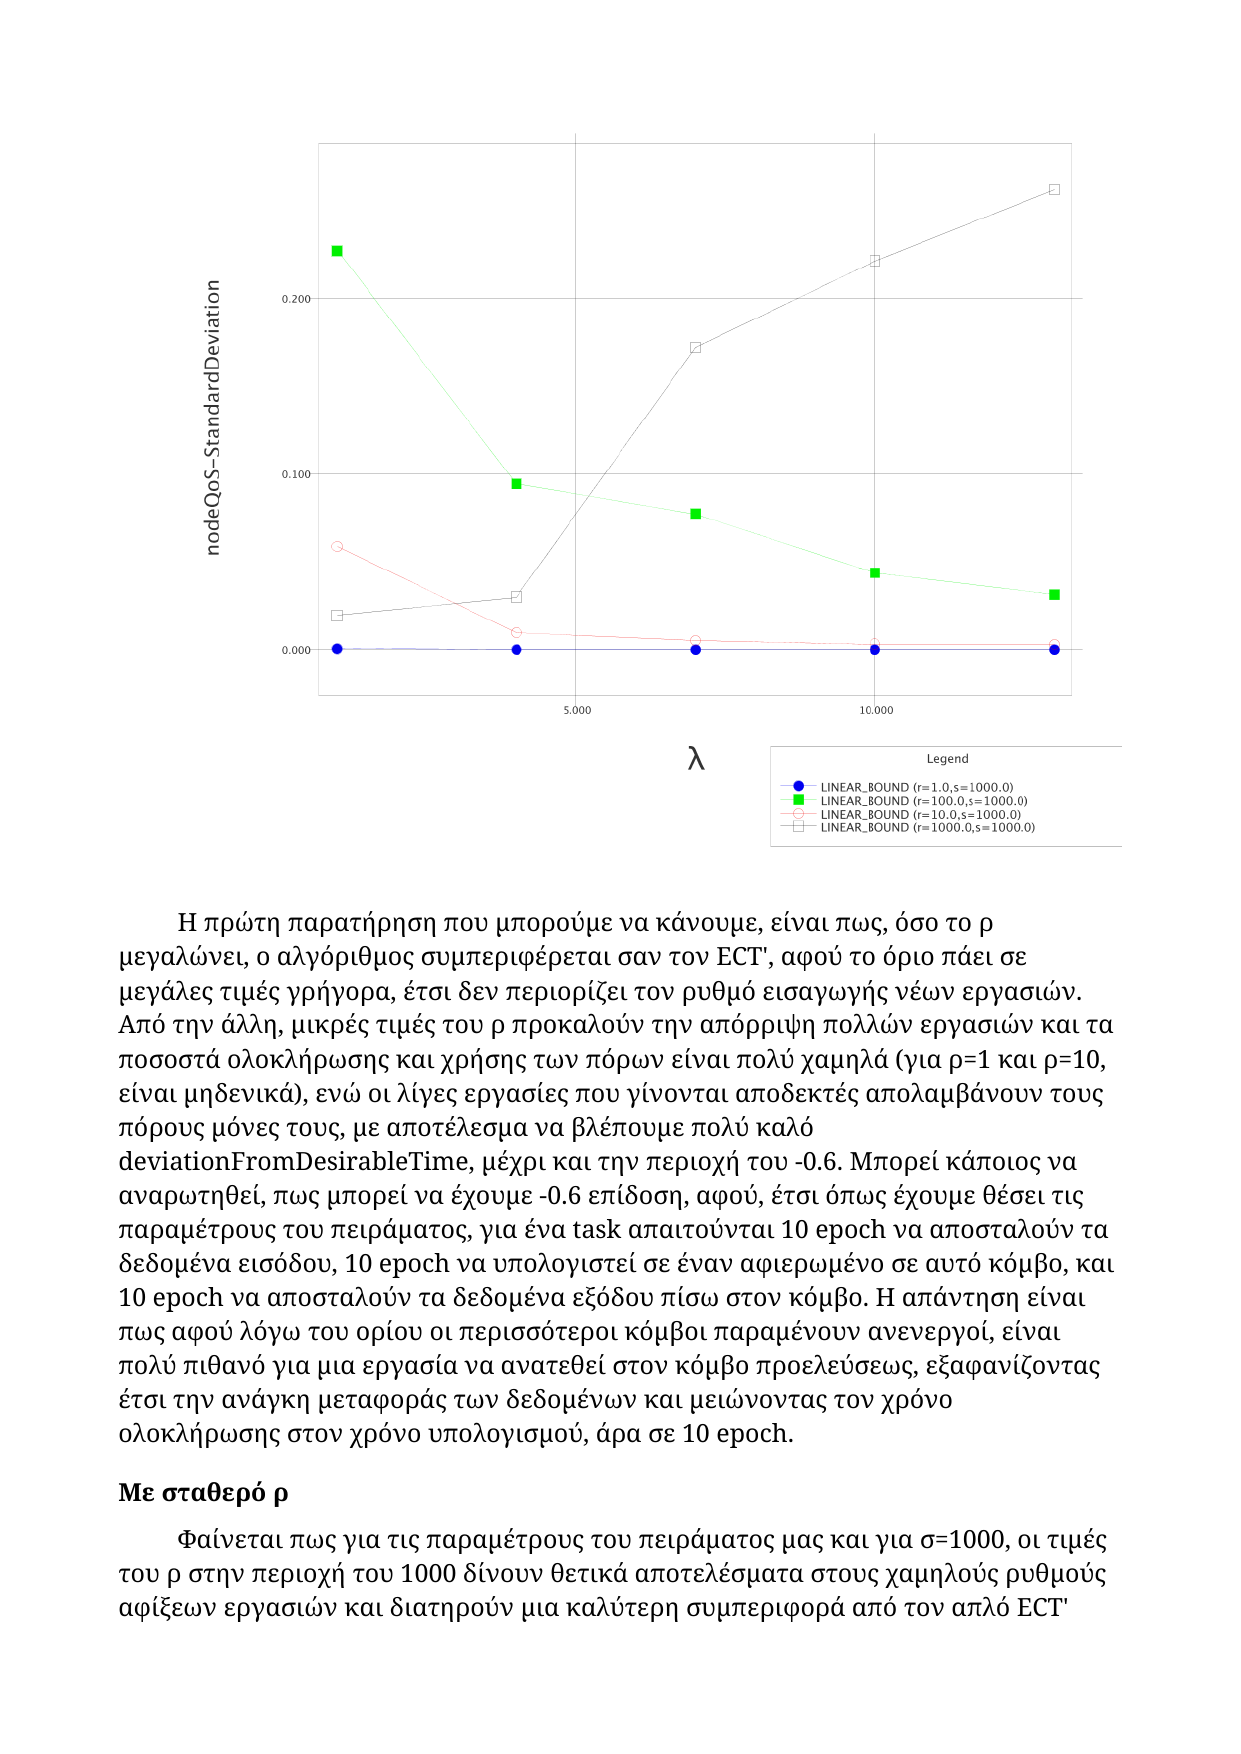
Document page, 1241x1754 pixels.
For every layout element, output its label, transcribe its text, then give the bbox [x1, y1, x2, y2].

text Η πρώτη παρατήρηση που μπορούμε να κάνουμε, είναι πως, όσο το ρ μεγαλώνει, ο αλγόριθμος συμπεριφέρεται σαν τον ECT', αφού το όριο πάει σε μεγάλες τιμές γρήγορα, έτσι δεν περιορίζει τον ρυθμό εισαγωγής νέων εργασιών. Από την άλλη, μικρές τιμές του ρ προκαλούν την απόρριψη πολλών εργασιών και τα ποσοστά ολοκλήρωσης και χρήσης των πόρων είναι πολύ χαμηλά (για ρ=1 και ρ=10, είναι μηδενικά), ενώ οι λίγες εργασίες που γίνονται αποδεκτές απολαμβάνουν τους πόρους μόνες τους, με αποτέλεσμα να βλέπουμε πολύ καλό deviationFromDesirableTime, μέχρι και την περιοχή του -0.6. Μπορεί κάποιος να αναρωτηθεί, πως μπορεί να έχουμε -0.6 επίδοση, αφού, έτσι όπως έχουμε θέσει τις παραμέτρους του πειράματος, για ένα task απαιτούνται 10 epoch να αποσταλούν τα δεδομένα εισόδου, 10 epoch να υπολογιστεί σε έναν αφιερωμένο σε αυτό κόμβο, και 10 epoch να αποσταλούν τα δεδομένα εξόδου πίσω στον κόμβο. Η απάντηση είναι πως αφού λόγω του ορίου οι περισσότεροι κόμβοι παραμένουν ανενεργοί, είναι πολύ πιθανό για μια εργασία να ανατεθεί στον κόμβο προελεύσεως, εξαφανίζοντας έτσι την ανάγκη μεταφοράς των δεδομένων και μειώνοντας τον χρόνο ολοκλήρωσης στον χρόνο υπολογισμού, άρα σε 10 epoch. [118, 905, 1122, 1450]
subtitle Με σταθερό ρ [118, 1475, 1122, 1509]
text Φαίνεται πως για τις παραμέτρους του πειράματος μας και για σ=1000, οι τιμές του ρ στην περιοχή του 1000 δίνουν θετικά αποτελέσματα στους χαμηλούς ρυθμούς αφίξεων εργασιών και διατηρούν μια καλύτερη συμπεριφορά από τον απλό ECT' [118, 1521, 1122, 1623]
picture [118, 118, 1122, 871]
